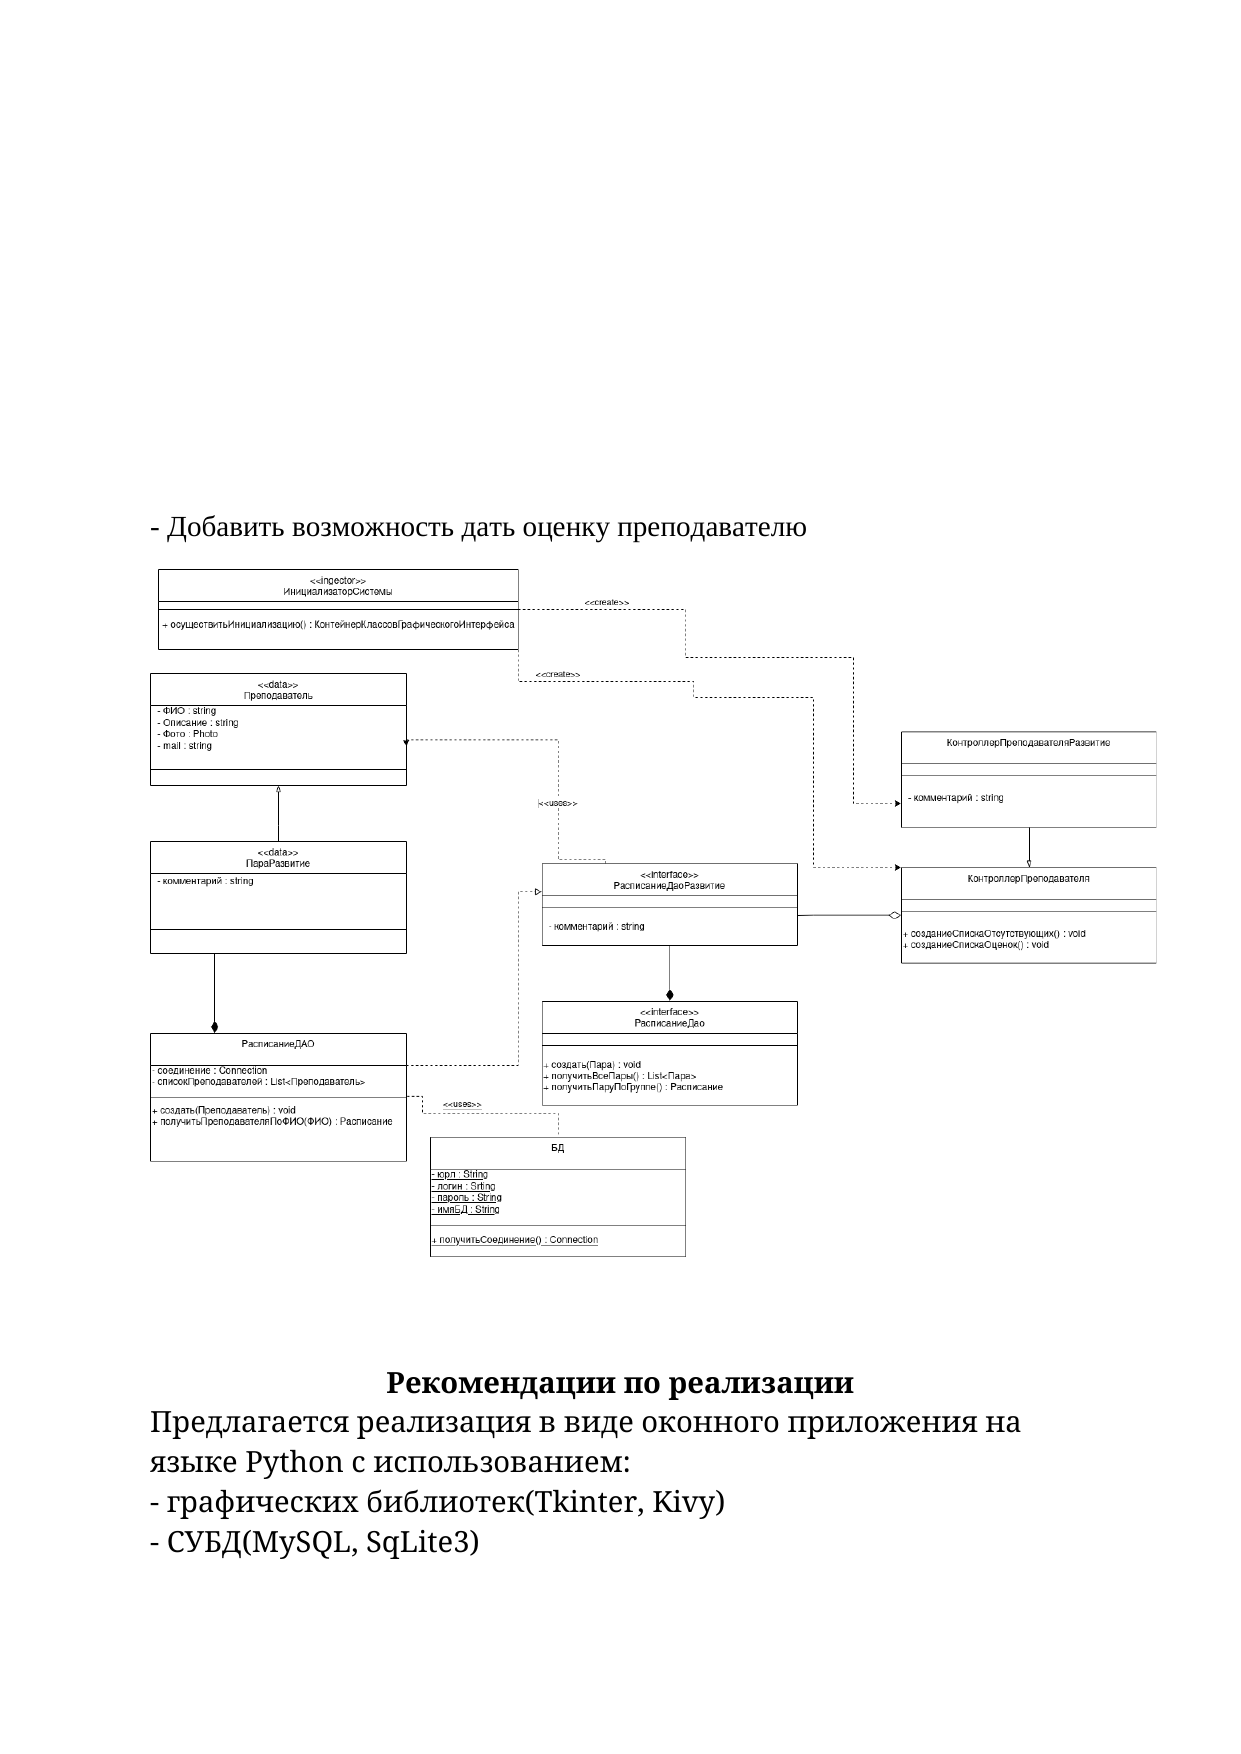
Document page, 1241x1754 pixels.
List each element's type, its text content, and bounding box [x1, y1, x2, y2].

text Предлагается реализация в виде оконного приложения на языке Python c использованием: [150, 1402, 1090, 1481]
text Рекомендации по реализации [150, 1362, 1090, 1402]
text - СУБД(MySQL, SqLite3) [150, 1521, 1090, 1561]
text - графических библиотек(Tkinter, Kivy) [150, 1481, 1090, 1521]
text - Добавить возможность дать оценку преподавателю [150, 509, 1090, 543]
